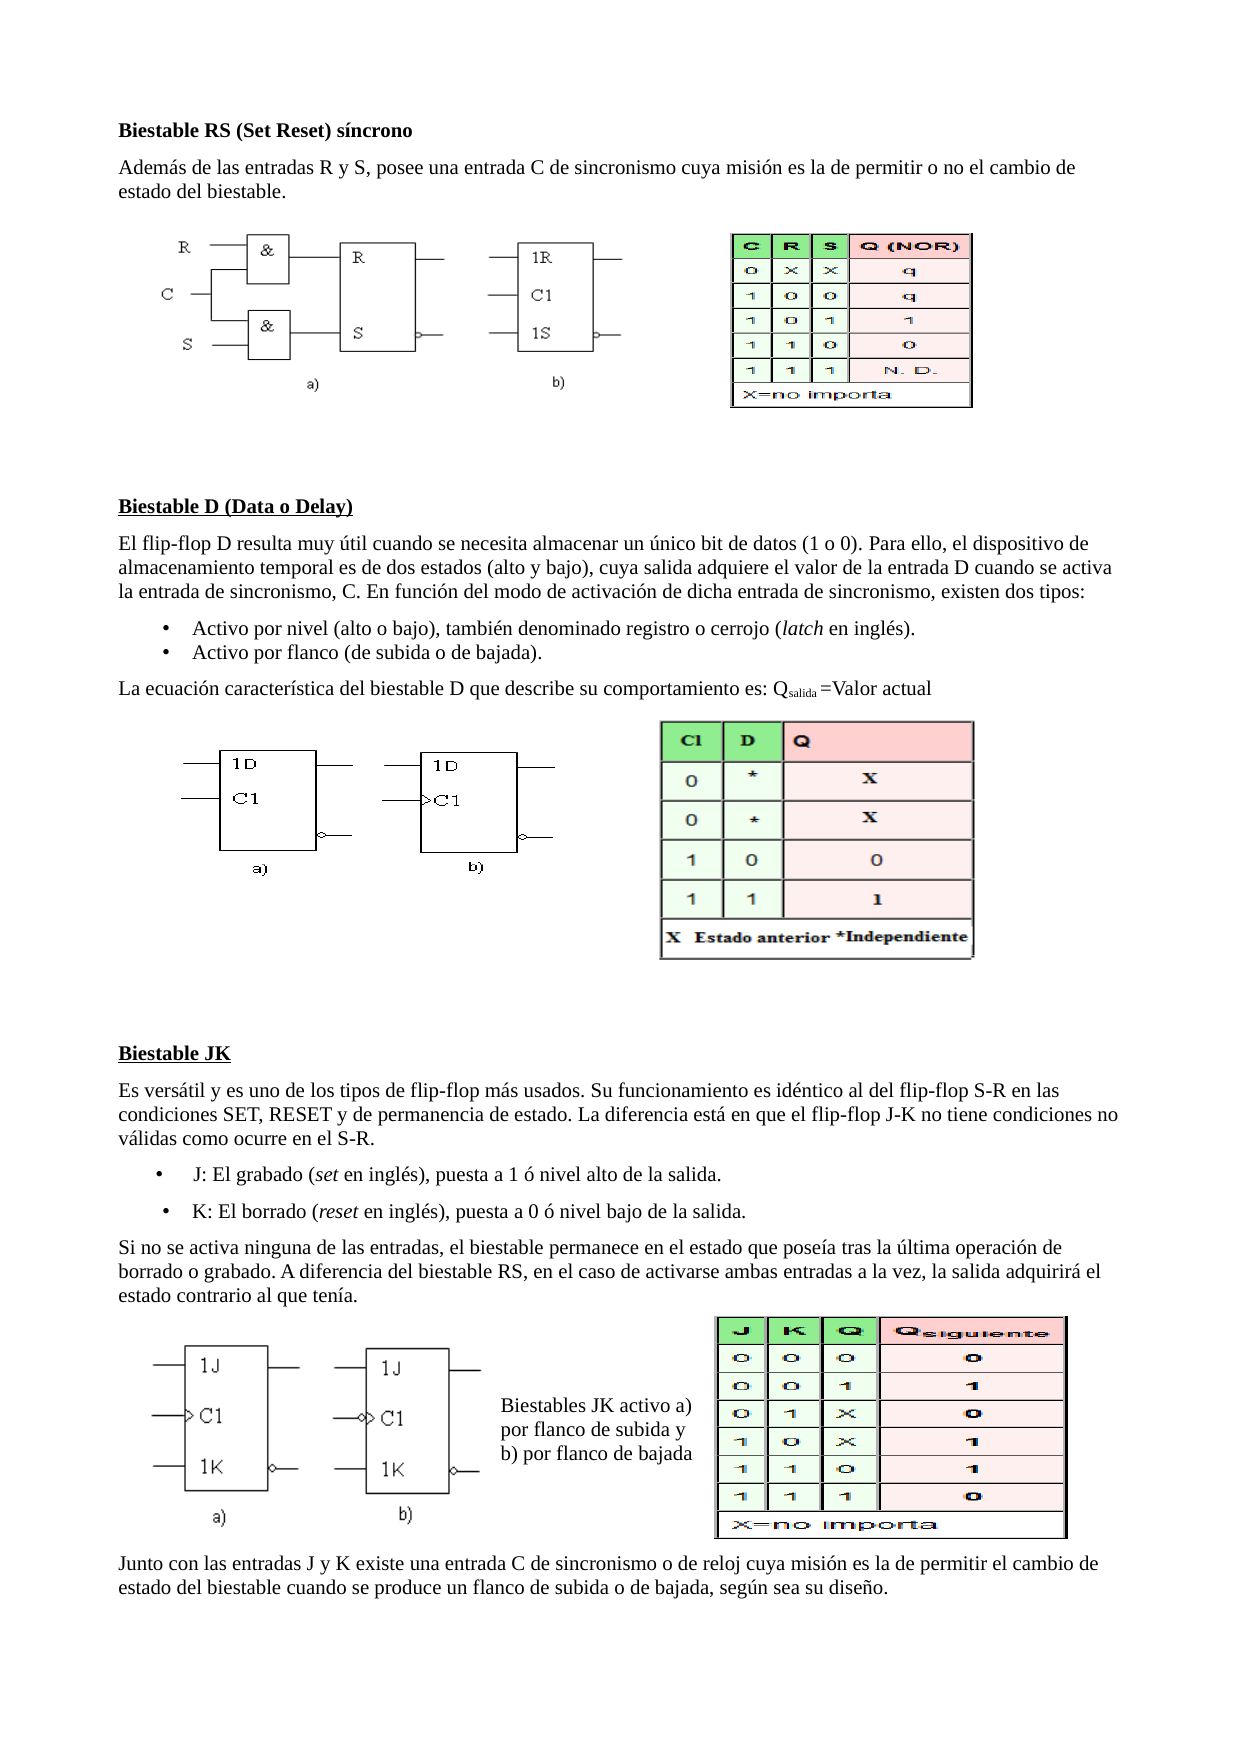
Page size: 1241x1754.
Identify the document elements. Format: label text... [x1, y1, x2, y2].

text El flip-flop D resulta muy útil cuando se necesita almacenar un único bit de datos (1 o 0). Para ello, el dispositivo de almacenamiento temporal es de dos estados (alto y bajo), cuya salida adquiere el valor de la entrada D cuando se activa la entrada de sincronismo, C. En función del modo de activación de dicha entrada de sincronismo, existen dos tipos: [118, 531, 1122, 603]
text Además de las entradas R y S, posee una entrada C de sincronismo cuya misión es la de permitir o no el cambio de estado del biestable. [118, 155, 1122, 203]
list K: El borrado (reset en inglés), puesta a 0 ó nivel bajo de la salida. [162, 1199, 1122, 1223]
list Activo por nivel (alto o bajo), también denominado registro o cerrojo (latch en inglés). [162, 616, 1122, 640]
picture [727, 230, 982, 411]
subtitle Biestable JK [118, 1041, 1122, 1065]
text La ecuación característica del biestable D que describe su comportamiento es: Qsalida =Valor actual [118, 676, 1122, 700]
text Biestables JK activo a) por flanco de subida y b) por flanco de bajada [501, 1393, 700, 1465]
text [1083, 1393, 1122, 1465]
picture [159, 738, 587, 883]
text Si no se activa ninguna de las entradas, el biestable permanece en el estado que poseía tras la última operación de borrado o grabado. A diferencia del biestable RS, en el caso de activarse ambas entradas a la vez, la salida adquirirá el estado contrario al que tenía. [118, 1235, 1122, 1307]
picture [700, 1311, 1083, 1542]
subtitle Biestable RS (Set Reset) síncrono [118, 118, 1122, 142]
text Es versátil y es uno de los tipos de flip-flop más usados. Su funcionamiento es idéntico al del flip-flop S-R en las condiciones SET, RESET y de permanencia de estado. La diferencia está en que el flip-flop J-K no tiene condiciones no válidas como ocurre en el S-R. [118, 1077, 1122, 1150]
subtitle Biestable D (Data o Delay) [118, 494, 1122, 518]
picture [150, 222, 644, 402]
list J: El grabado (set en inglés), puesta a 1 ó nivel alto de la salida. [156, 1162, 1122, 1186]
list Activo por flanco (de subida o de bajada). [162, 640, 1122, 664]
picture [132, 1329, 501, 1538]
text Junto con las entradas J y K existe una entrada C de sincronismo o de reloj cuya misión es la de permitir el cambio de estado del biestable cuando se produce un flanco de subida o de bajada, según sea su diseño. [118, 1551, 1122, 1599]
